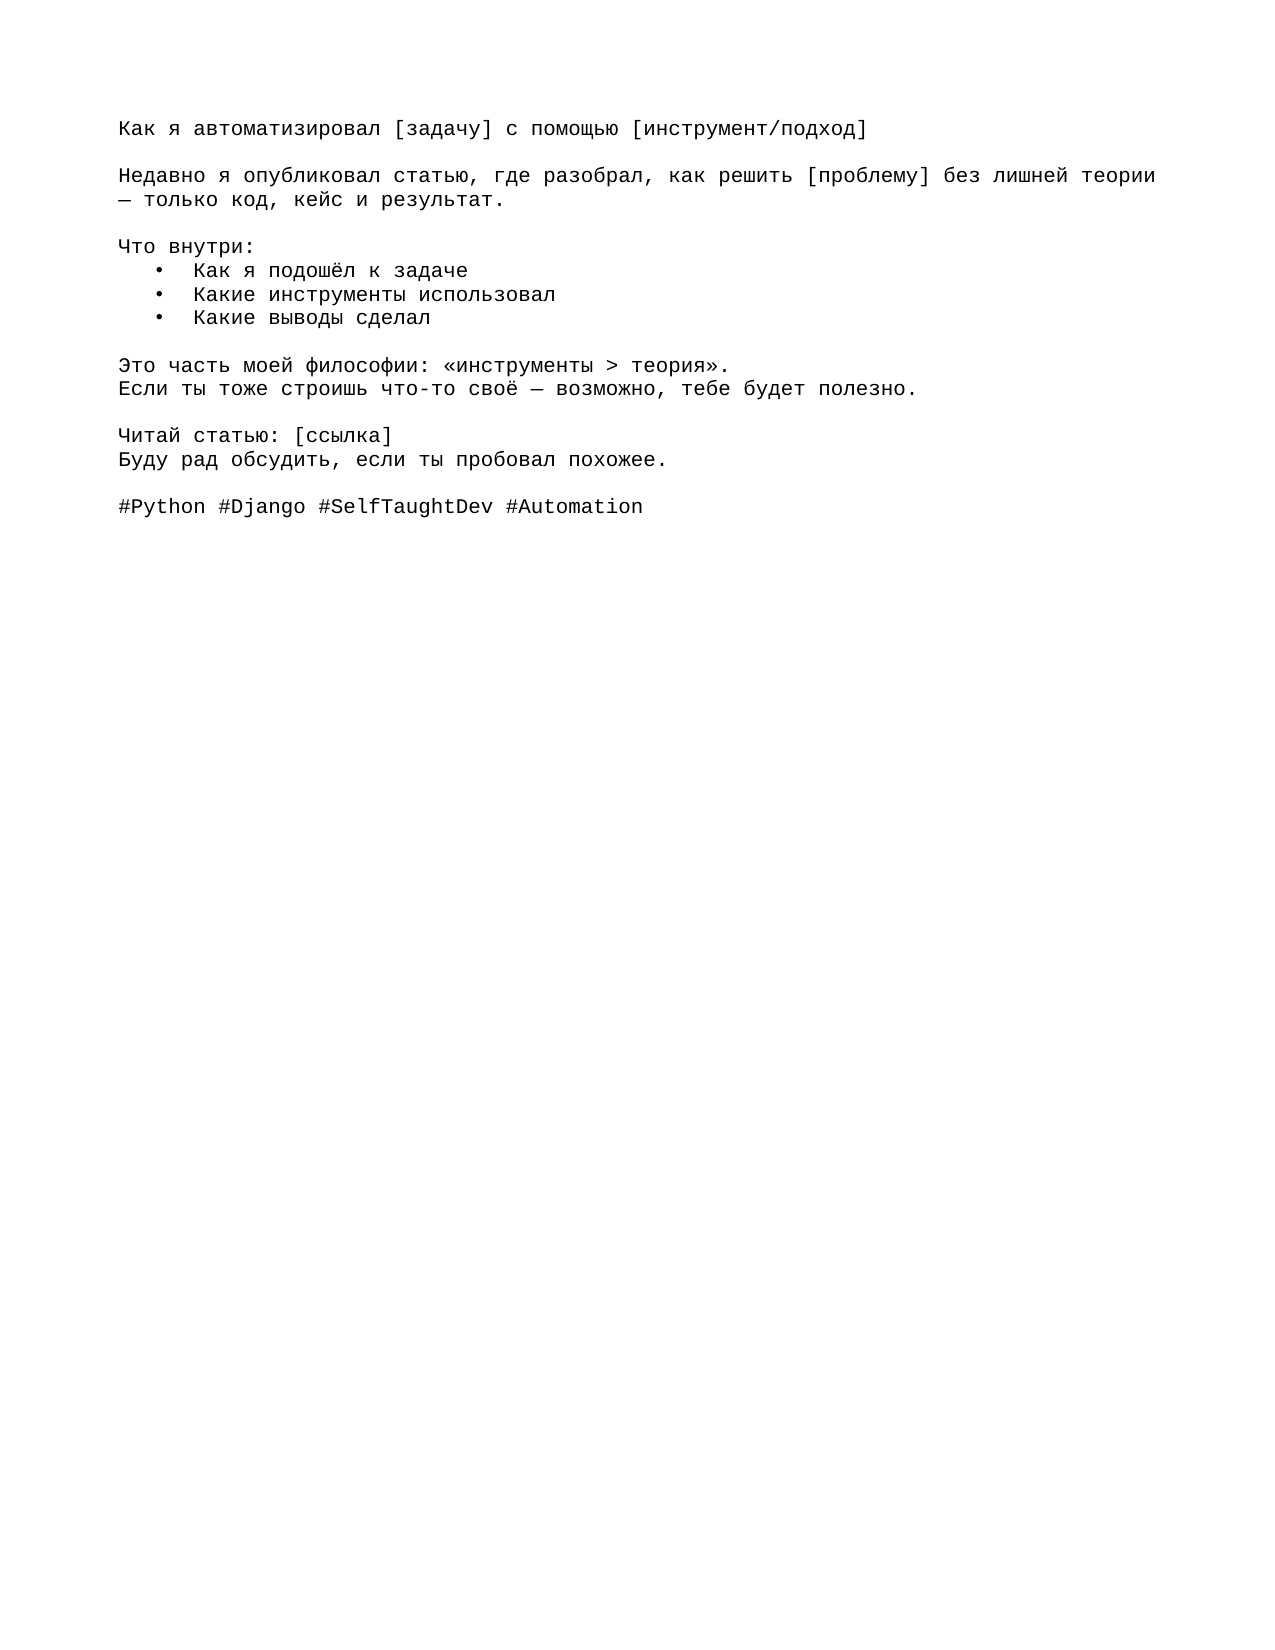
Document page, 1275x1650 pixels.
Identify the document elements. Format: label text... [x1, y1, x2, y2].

text Буду рад обсудить, если ты пробовал похожее. [118, 449, 1157, 473]
text #Python #Django #SelfTaughtDev #Automation [118, 496, 1157, 520]
text Как я автоматизировал [задачу] с помощью [инструмент/подход] [118, 118, 1157, 142]
text Недавно я опубликовал статью, где разобрал, как решить [проблему] без лишней теории — только код, кейс и результат. [118, 165, 1157, 213]
text Если ты тоже строишь что-то своё — возможно, тебе будет полезно. [118, 378, 1157, 402]
text Это часть моей философии: «инструменты > теория». [118, 354, 1157, 378]
list Какие выводы сделал [156, 307, 1157, 331]
text Читай статью: [ссылка] [118, 426, 1157, 449]
list Как я подошёл к задаче [156, 260, 1157, 284]
list Какие инструменты использовал [156, 284, 1157, 307]
text Что внутри: [118, 236, 1157, 260]
